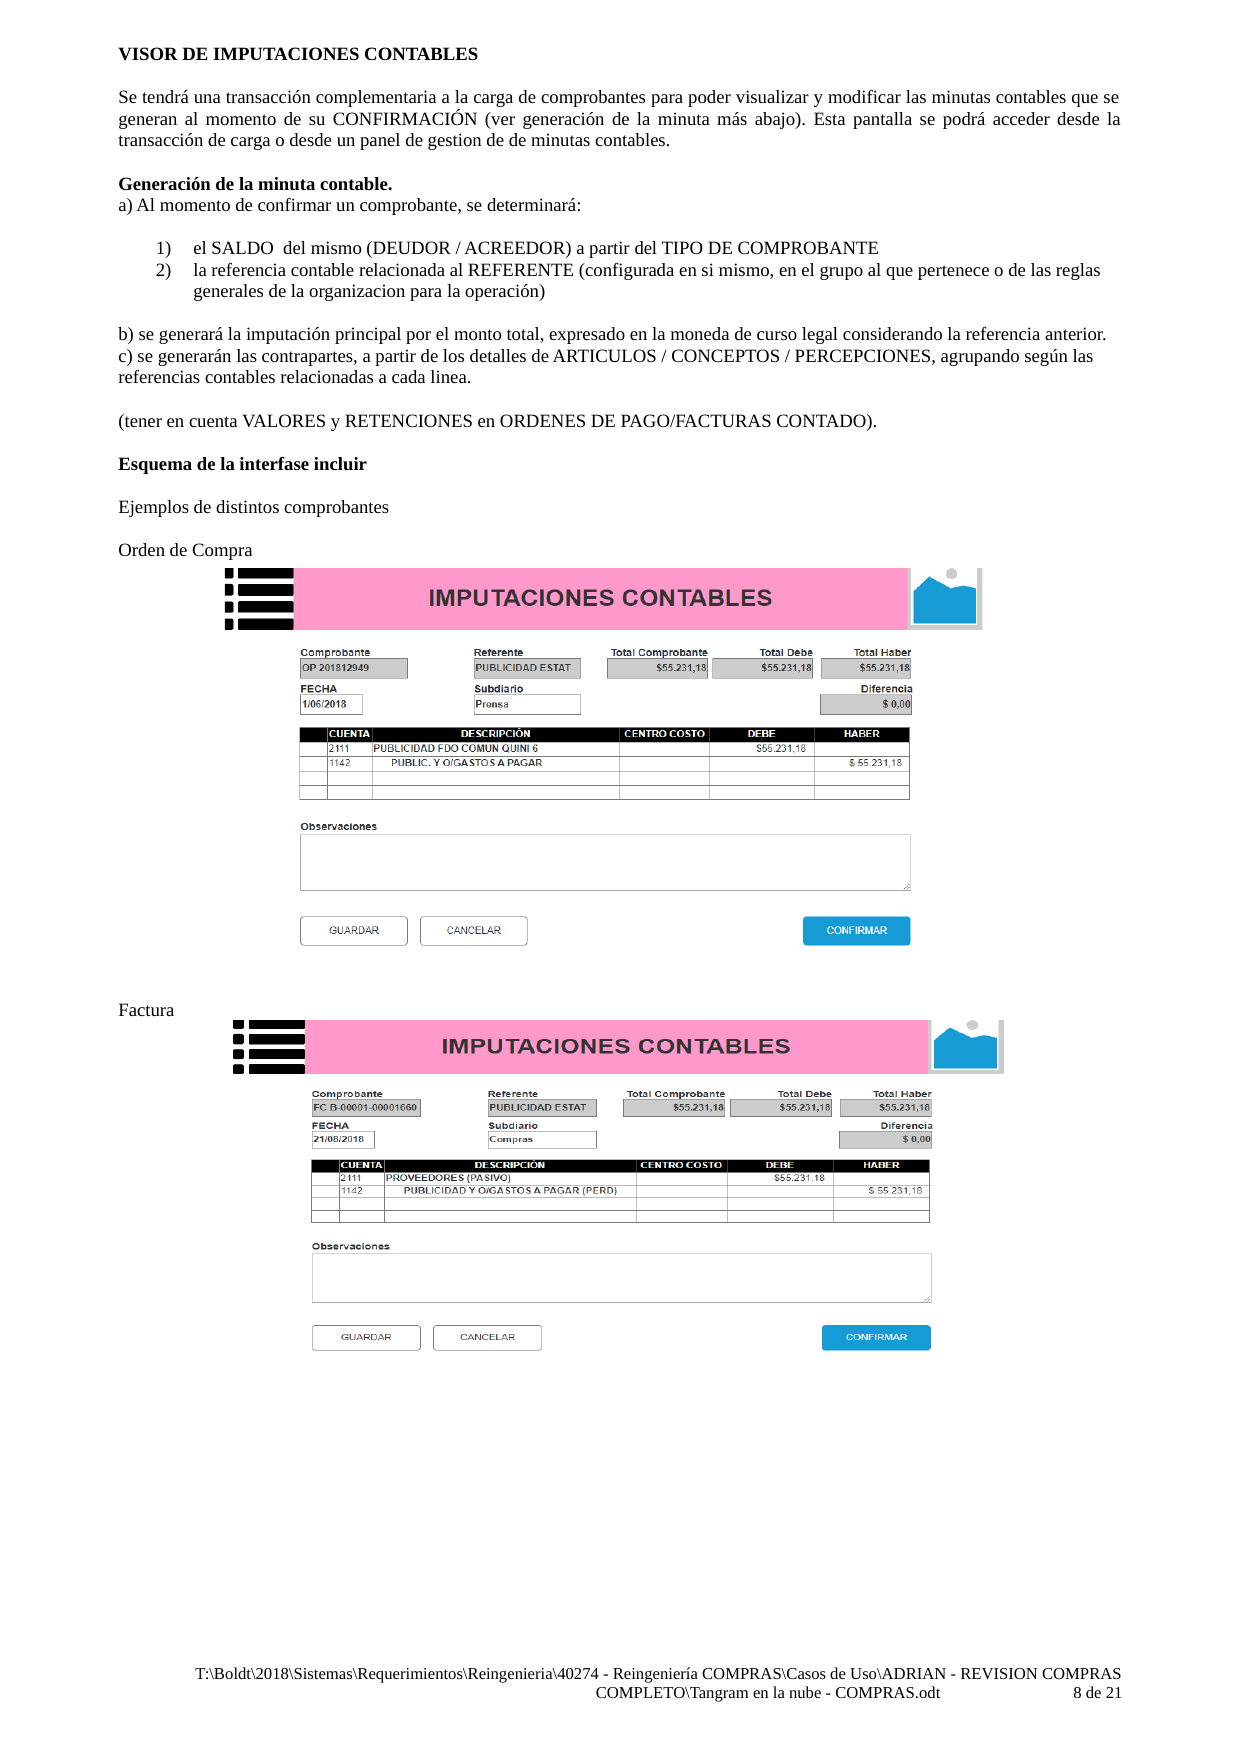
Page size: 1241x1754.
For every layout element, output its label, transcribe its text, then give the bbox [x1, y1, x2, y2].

text Factura [118, 998, 1122, 1020]
text Ejemplos de distintos comprobantes [118, 496, 1122, 517]
picture [224, 568, 983, 977]
text Orden de Compra [118, 539, 1122, 561]
list el SALDO del mismo (DEUDOR / ACREEDOR) a partir del TIPO DE COMPROBANTE [156, 237, 1122, 259]
list la referencia contable relacionada al REFERENTE (configurada en si mismo, en el grupo al que pertenece o de las reglas generales de la organizacion para la operación) [156, 259, 1122, 302]
text b) se generará la imputación principal por el monto total, expresado en la moneda de curso legal considerando la referencia anterior. [118, 323, 1122, 345]
text Esquema de la interfase incluir [118, 453, 1122, 474]
picture [232, 1020, 1009, 1380]
text Generación de la minuta contable. [118, 172, 1122, 194]
text (tener en cuenta VALORES y RETENCIONES en ORDENES DE PAGO/FACTURAS CONTADO). [118, 409, 1122, 431]
text VISOR DE IMPUTACIONES CONTABLES [118, 43, 1122, 64]
text c) se generarán las contrapartes, a partir de los detalles de ARTICULOS / CONCEPTOS / PERCEPCIONES, agrupando según las referencias contables relacionadas a cada linea. [118, 345, 1122, 388]
text a) Al momento de confirmar un comprobante, se determinará: [118, 194, 1122, 216]
text Se tendrá una transacción complementaria a la carga de comprobantes para poder visualizar y modificar las minutas contables que se generan al momento de su CONFIRMACIÓN (ver generación de la minuta más abajo). Esta pantalla se podrá acceder desde la transacción de carga o desde un panel de gestion de de minutas contables. [118, 86, 1122, 151]
